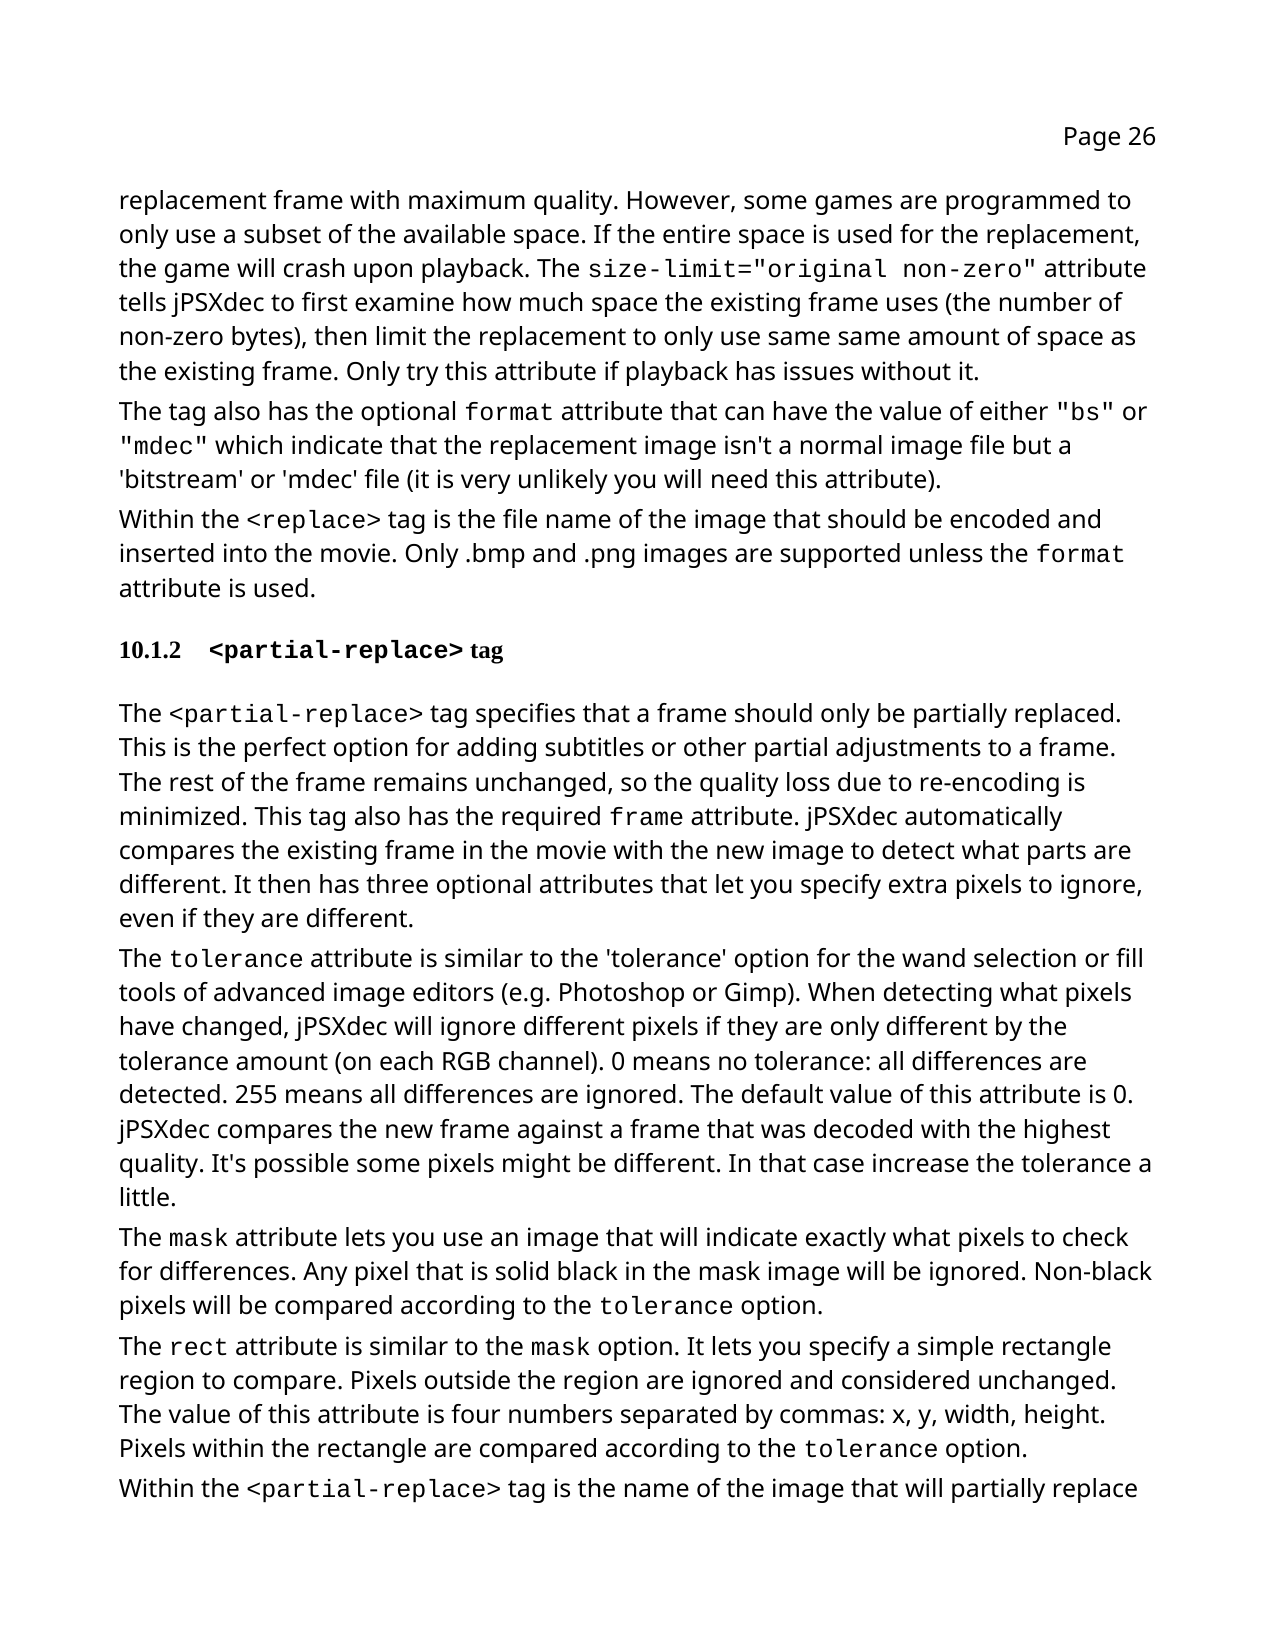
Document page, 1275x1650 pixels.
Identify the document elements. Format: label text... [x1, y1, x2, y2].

text The tolerance attribute is similar to the 'tolerance' option for the wand selection or fill tools of advanced image editors (e.g. Photoshop or Gimp). When detecting what pixels have changed, jPSXdec will ignore different pixels if they are only different by the tolerance amount (on each RGB channel). 0 means no tolerance: all differences are detected. 255 means all differences are ignored. The default value of this attribute is 0. jPSXdec compares the new frame against a frame that was decoded with the highest quality. It's possible some pixels might be different. In that case increase the tolerance a little. [118, 941, 1156, 1213]
text The rect attribute is similar to the mask option. It lets you specify a simple rectangle region to compare. Pixels outside the region are ignored and considered unchanged. The value of this attribute is four numbers separated by commas: x, y, width, height. Pixels within the rectangle are compared according to the tolerance option. [118, 1328, 1156, 1465]
text The tag also has the optional format attribute that can have the value of either "bs" or "mdec" which indicate that the replacement image isn't a normal image file but a 'bitstream' or 'mdec' file (it is very unlikely you will need this attribute). [118, 393, 1156, 496]
text replacement frame with maximum quality. However, some games are programmed to only use a subset of the available space. If the entire space is used for the replacement, the game will crash upon playback. The size-limit="original non-zero" attribute tells jPSXdec to first examine how much space the existing frame uses (the number of non-zero bytes), then limit the replacement to only use same same amount of space as the existing frame. Only try this attribute if playback has issues without it. [118, 183, 1156, 387]
text The <partial-replace> tag specifies that a frame should only be partially replaced. This is the perfect option for adding subtitles or other partial adjustments to a frame. The rest of the frame remains unchanged, so the quality loss due to re-encoding is minimized. This tag also has the required frame attribute. jPSXdec automatically compares the existing frame in the movie with the new image to detect what parts are different. It then has three optional attributes that let you specify extra pixels to ignore, even if they are different. [118, 696, 1156, 935]
text Within the <replace> tag is the file name of the image that should be encoded and inserted into the movie. Only .bmp and .png images are supported unless the format attribute is used. [118, 502, 1156, 604]
text The mask attribute lets you use an image that will indicate exactly what pixels to check for differences. Any pixel that is solid black in the mask image will be ignored. Non-black pixels will be compared according to the tolerance option. [118, 1219, 1156, 1322]
subtitle <partial-replace> tag [118, 636, 1156, 666]
text Within the <partial-replace> tag is the name of the image that will partially replace [118, 1471, 1156, 1505]
